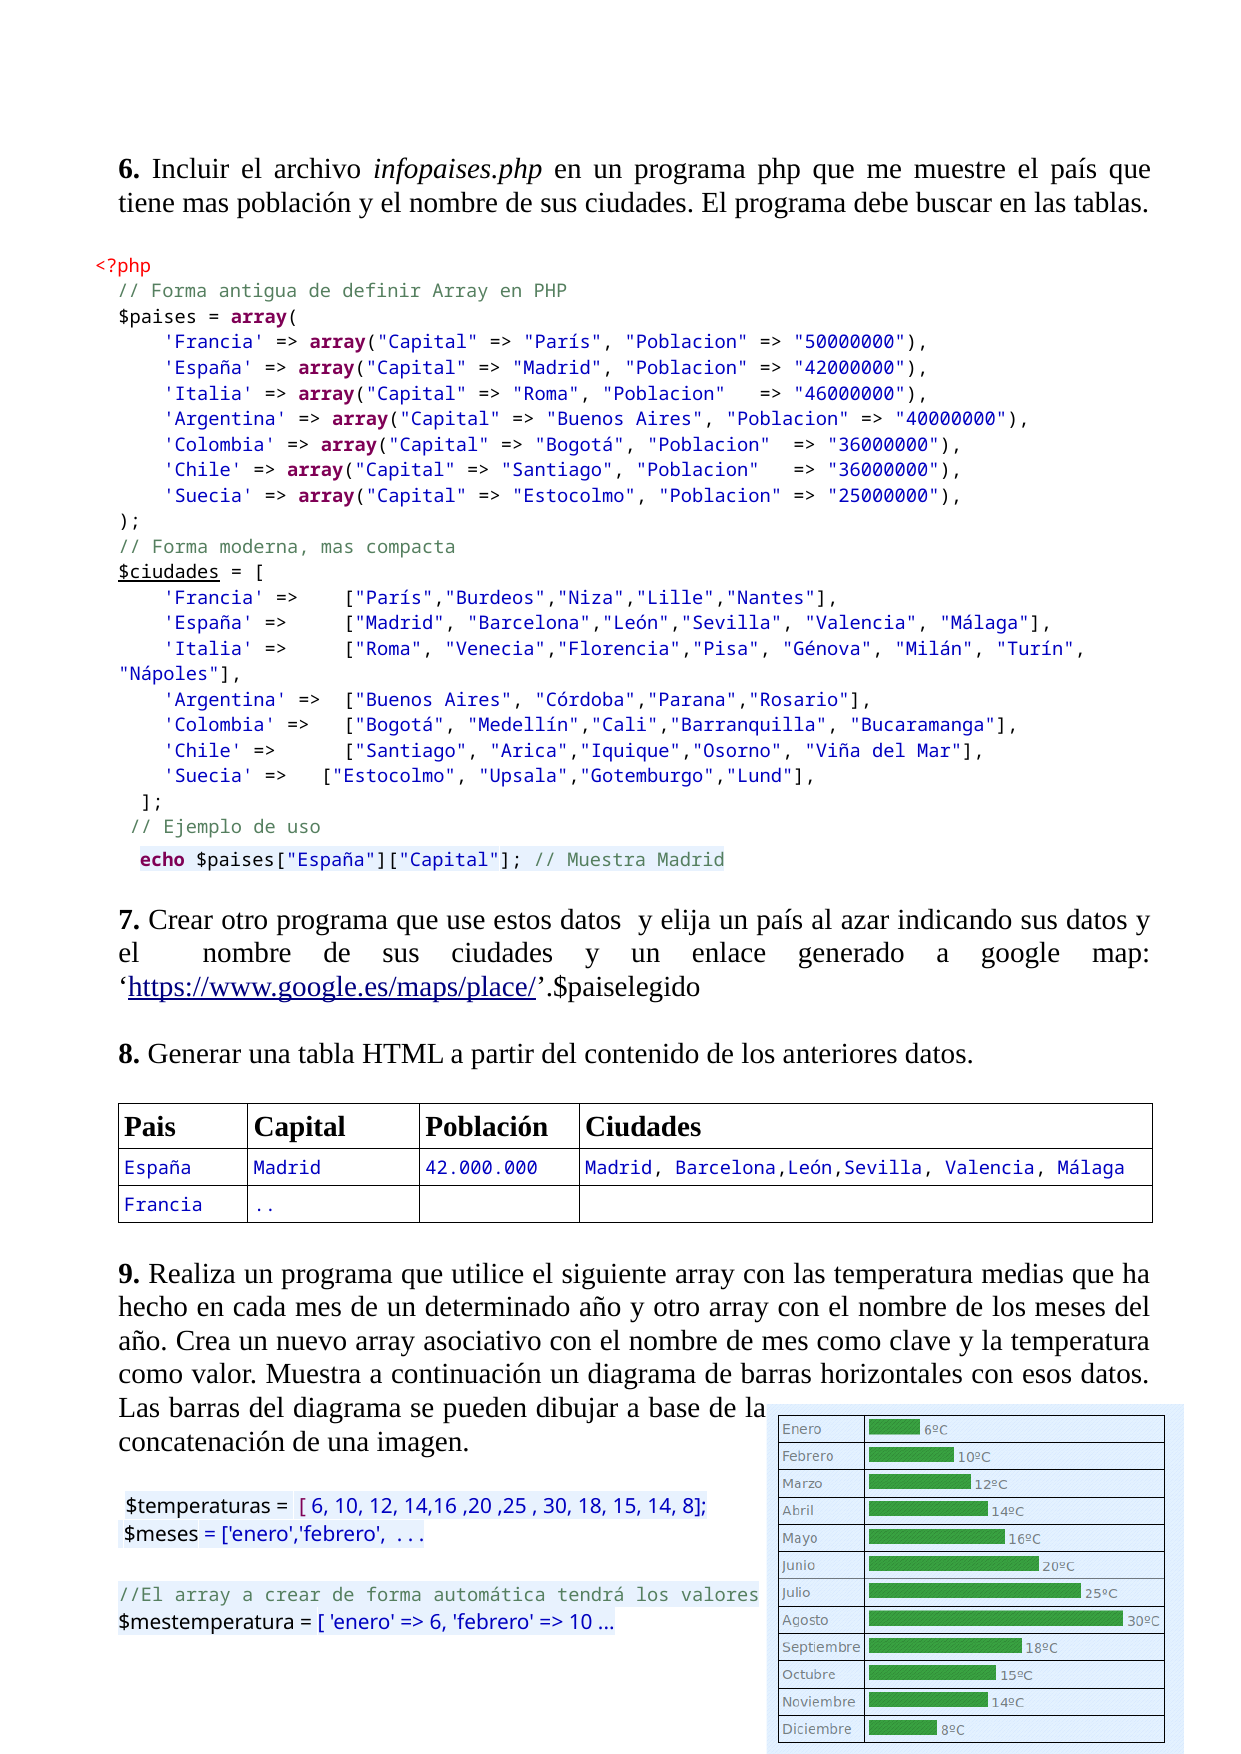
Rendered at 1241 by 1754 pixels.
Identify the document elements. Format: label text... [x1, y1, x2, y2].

table_header Población [420, 1104, 579, 1148]
text //El array a crear de forma automática tendrá los valores [118, 1581, 766, 1607]
text 'Italia' => ["Roma", "Venecia","Florencia","Pisa", "Génova", "Milán", "Turín", "Nápoles"], [118, 635, 1152, 686]
text $ciudades = [ [118, 558, 1152, 584]
text ); [118, 507, 1152, 533]
text 'Colombia' => array("Capital" => "Bogotá", "Poblacion" => "36000000"), [118, 431, 1152, 456]
text 'Suecia' => ["Estocolmo", "Upsala","Gotemburgo","Lund"], [118, 763, 1152, 788]
text 'Francia' => ["París","Burdeos","Niza","Lille","Nantes"], [118, 584, 1152, 609]
text $paises = array( [118, 303, 1152, 329]
text // Ejemplo de uso [118, 814, 1152, 839]
text <?php [94, 252, 1152, 278]
table_header Ciudades [580, 1104, 1152, 1148]
table_cell Madrid [248, 1149, 419, 1185]
text // Forma antigua de definir Array en PHP [94, 278, 1152, 303]
text $temperaturas = [ 6, 10, 12, 14,16 ,20 ,25 , 30, 18, 15, 14, 8]; [118, 1486, 766, 1519]
text ]; [118, 788, 1152, 814]
text 'España' => array("Capital" => "Madrid", "Poblacion" => "42000000"), [118, 354, 1152, 380]
text 6. Incluir el archivo infopaises.php en un programa php que me muestre el país que tiene mas población y el nombre de sus ciudades. El programa debe buscar en las tablas. [118, 152, 1152, 219]
text 'Italia' => array("Capital" => "Roma", "Poblacion" => "46000000"), [118, 380, 1152, 405]
text echo $paises["España"]["Capital"]; // Muestra Madrid [94, 839, 1152, 873]
text 8. Generar una tabla HTML a partir del contenido de los anteriores datos. [118, 1036, 1152, 1069]
table_cell Francia [119, 1186, 247, 1222]
table_header Pais [119, 1104, 247, 1148]
table_cell [420, 1186, 579, 1222]
table_header Capital [248, 1104, 419, 1148]
text 'Argentina' => array("Capital" => "Buenos Aires", "Poblacion" => "40000000"), [118, 405, 1152, 431]
text 'España' => ["Madrid", "Barcelona","León","Sevilla", "Valencia", "Málaga"], [118, 609, 1152, 635]
text 'Colombia' => ["Bogotá", "Medellín","Cali","Barranquilla", "Bucaramanga"], [118, 712, 1152, 737]
text 'Argentina' => ["Buenos Aires", "Córdoba","Parana","Rosario"], [118, 686, 1152, 712]
table_cell [580, 1186, 1152, 1222]
text $mestemperatura = [ 'enero' => 6, 'febrero' => 10 ... [118, 1607, 766, 1635]
table_cell España [119, 1149, 247, 1185]
text // Forma moderna, mas compacta [118, 533, 1152, 558]
text 9. Realiza un programa que utilice el siguiente array con las temperatura medias que ha hecho en cada mes de un determinado año y otro array con el nombre de los meses del año. Crea un nuevo array asociativo con el nombre de mes como clave y la temperatura como valor. Muestra a continuación un diagrama de barras horizontales con esos datos. Las barras del diagrama se pueden dibujar a base de la concatenación de una imagen. [118, 1256, 1152, 1457]
text 'Chile' => array("Capital" => "Santiago", "Poblacion" => "36000000"), [118, 456, 1152, 482]
text $meses = ['enero','febrero', . . . [118, 1519, 766, 1548]
table_cell .. [248, 1186, 419, 1222]
text 'Francia' => array("Capital" => "París", "Poblacion" => "50000000"), [118, 329, 1152, 354]
table_cell Madrid, Barcelona,León,Sevilla, Valencia, Málaga [580, 1149, 1152, 1185]
text 'Chile' => ["Santiago", "Arica","Iquique","Osorno", "Viña del Mar"], [118, 737, 1152, 763]
text 'Suecia' => array("Capital" => "Estocolmo", "Poblacion" => "25000000"), [118, 482, 1152, 507]
picture [766, 1404, 1184, 1754]
table_cell 42.000.000 [420, 1149, 579, 1185]
text 7. Crear otro programa que use estos datos y elija un país al azar indicando sus datos y el nombre de sus ciudades y un enlace generado a google map: ‘https://www.google.es/maps/place/’.$paiselegido [118, 902, 1152, 1002]
